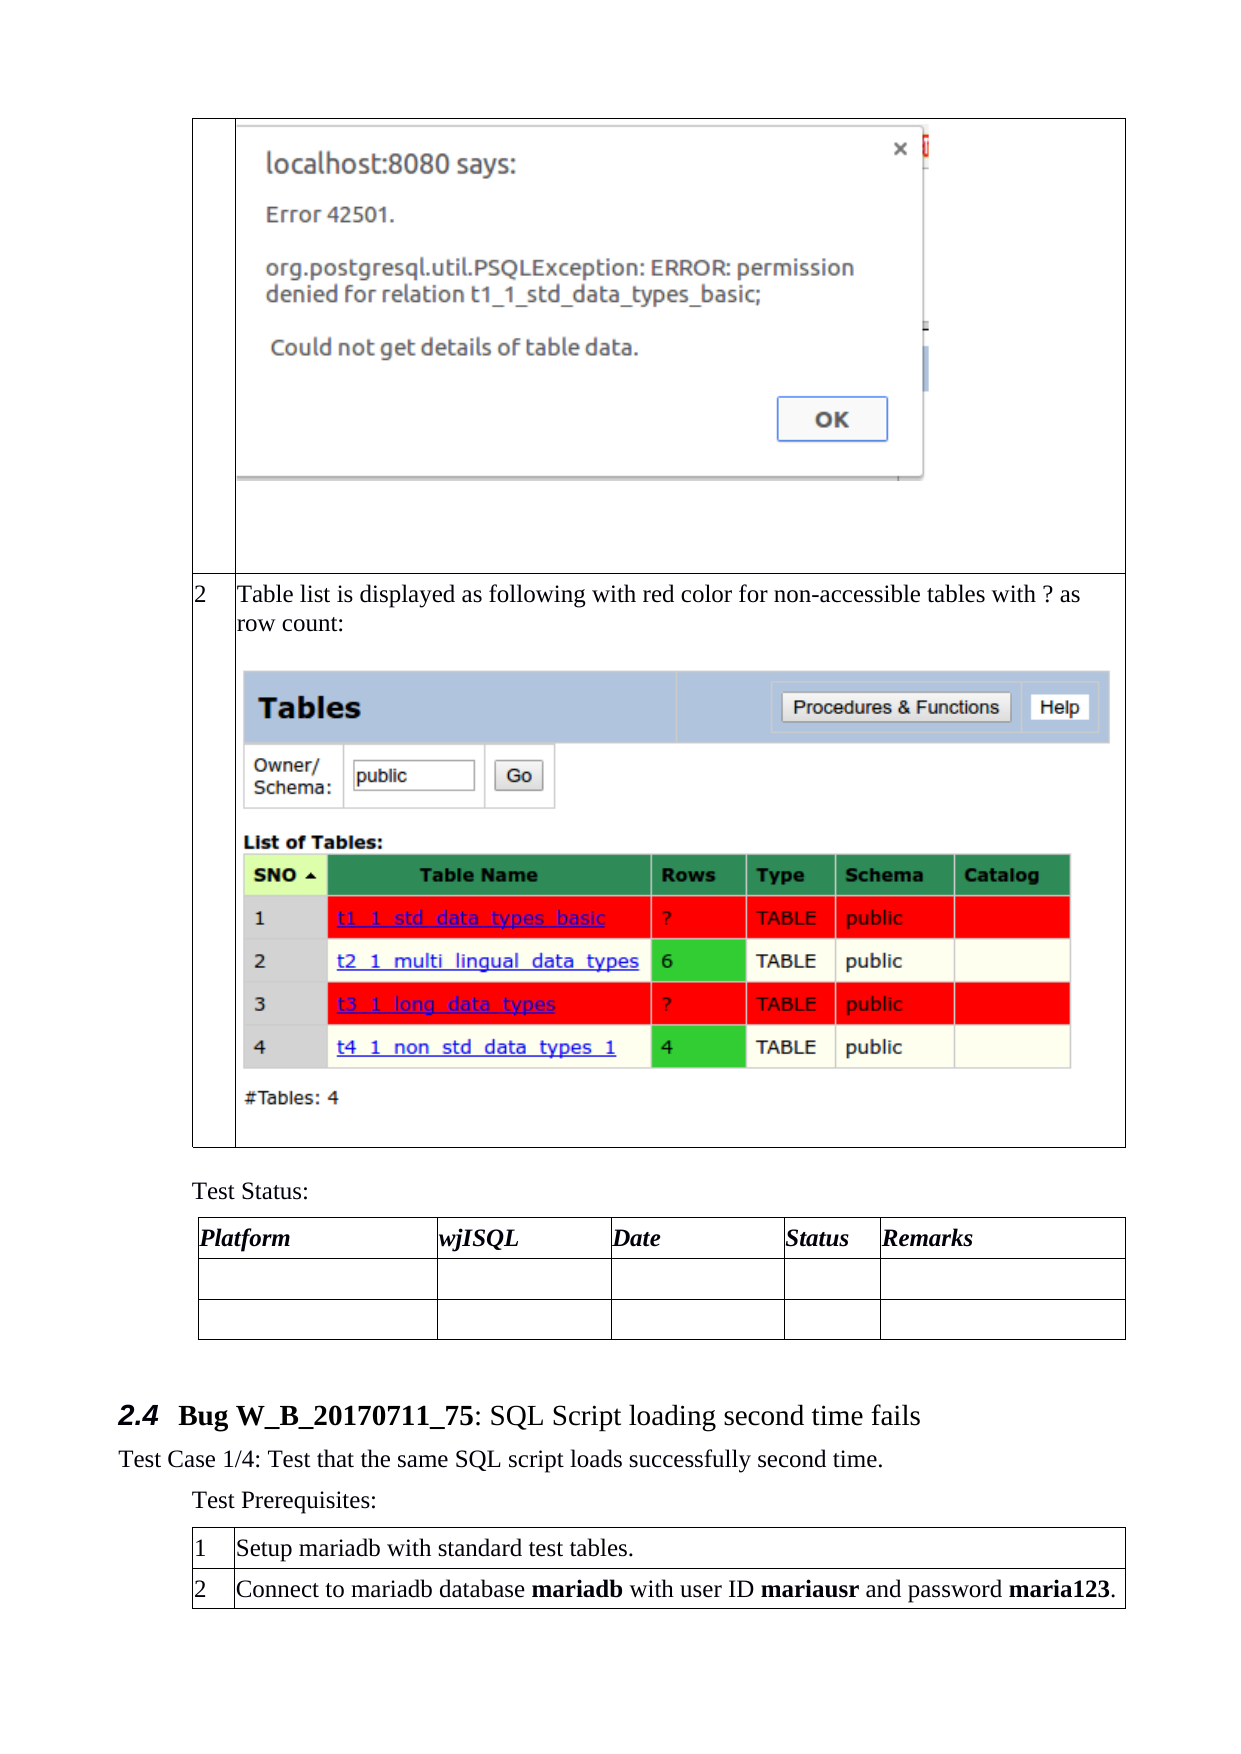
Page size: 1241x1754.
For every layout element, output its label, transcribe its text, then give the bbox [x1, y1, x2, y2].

table_cell [438, 1300, 611, 1339]
table_header Date [612, 1218, 784, 1258]
table_cell [785, 1300, 880, 1339]
table_cell Table list is displayed as following with red color for non-accessible tables with ? as row count: [236, 574, 1125, 1146]
table_cell [612, 1259, 784, 1298]
table_cell [881, 1259, 1125, 1298]
table_header Status [785, 1218, 880, 1258]
picture [236, 665, 1119, 1112]
table_cell [438, 1259, 611, 1298]
table_cell Connect to mariadb database mariadb with user ID mariausr and password maria123. [235, 1569, 1125, 1608]
table_cell 2 [193, 574, 235, 1146]
text Test Case 1/4: Test that the same SQL script loads successfully second time. [118, 1444, 1122, 1473]
table_cell 2 [193, 1569, 234, 1608]
table_cell [612, 1300, 784, 1339]
table_header Setup mariadb with standard test tables. [235, 1528, 1125, 1568]
table_header Platform [199, 1218, 437, 1258]
table_header 1 [193, 1528, 234, 1568]
table_cell [881, 1300, 1125, 1339]
table_header Remarks [881, 1218, 1125, 1258]
table_cell [199, 1259, 437, 1298]
table_header [193, 119, 235, 573]
picture [236, 124, 929, 481]
subtitle Bug W_B_20170711_75: SQL Script loading second time fails [118, 1398, 1122, 1432]
table_cell [785, 1259, 880, 1298]
text Test Prerequisites: [118, 1486, 1122, 1514]
table_header wjISQL [438, 1218, 611, 1258]
text Test Status: [118, 1176, 1122, 1204]
table_cell [199, 1300, 437, 1339]
table_header [236, 119, 1125, 573]
